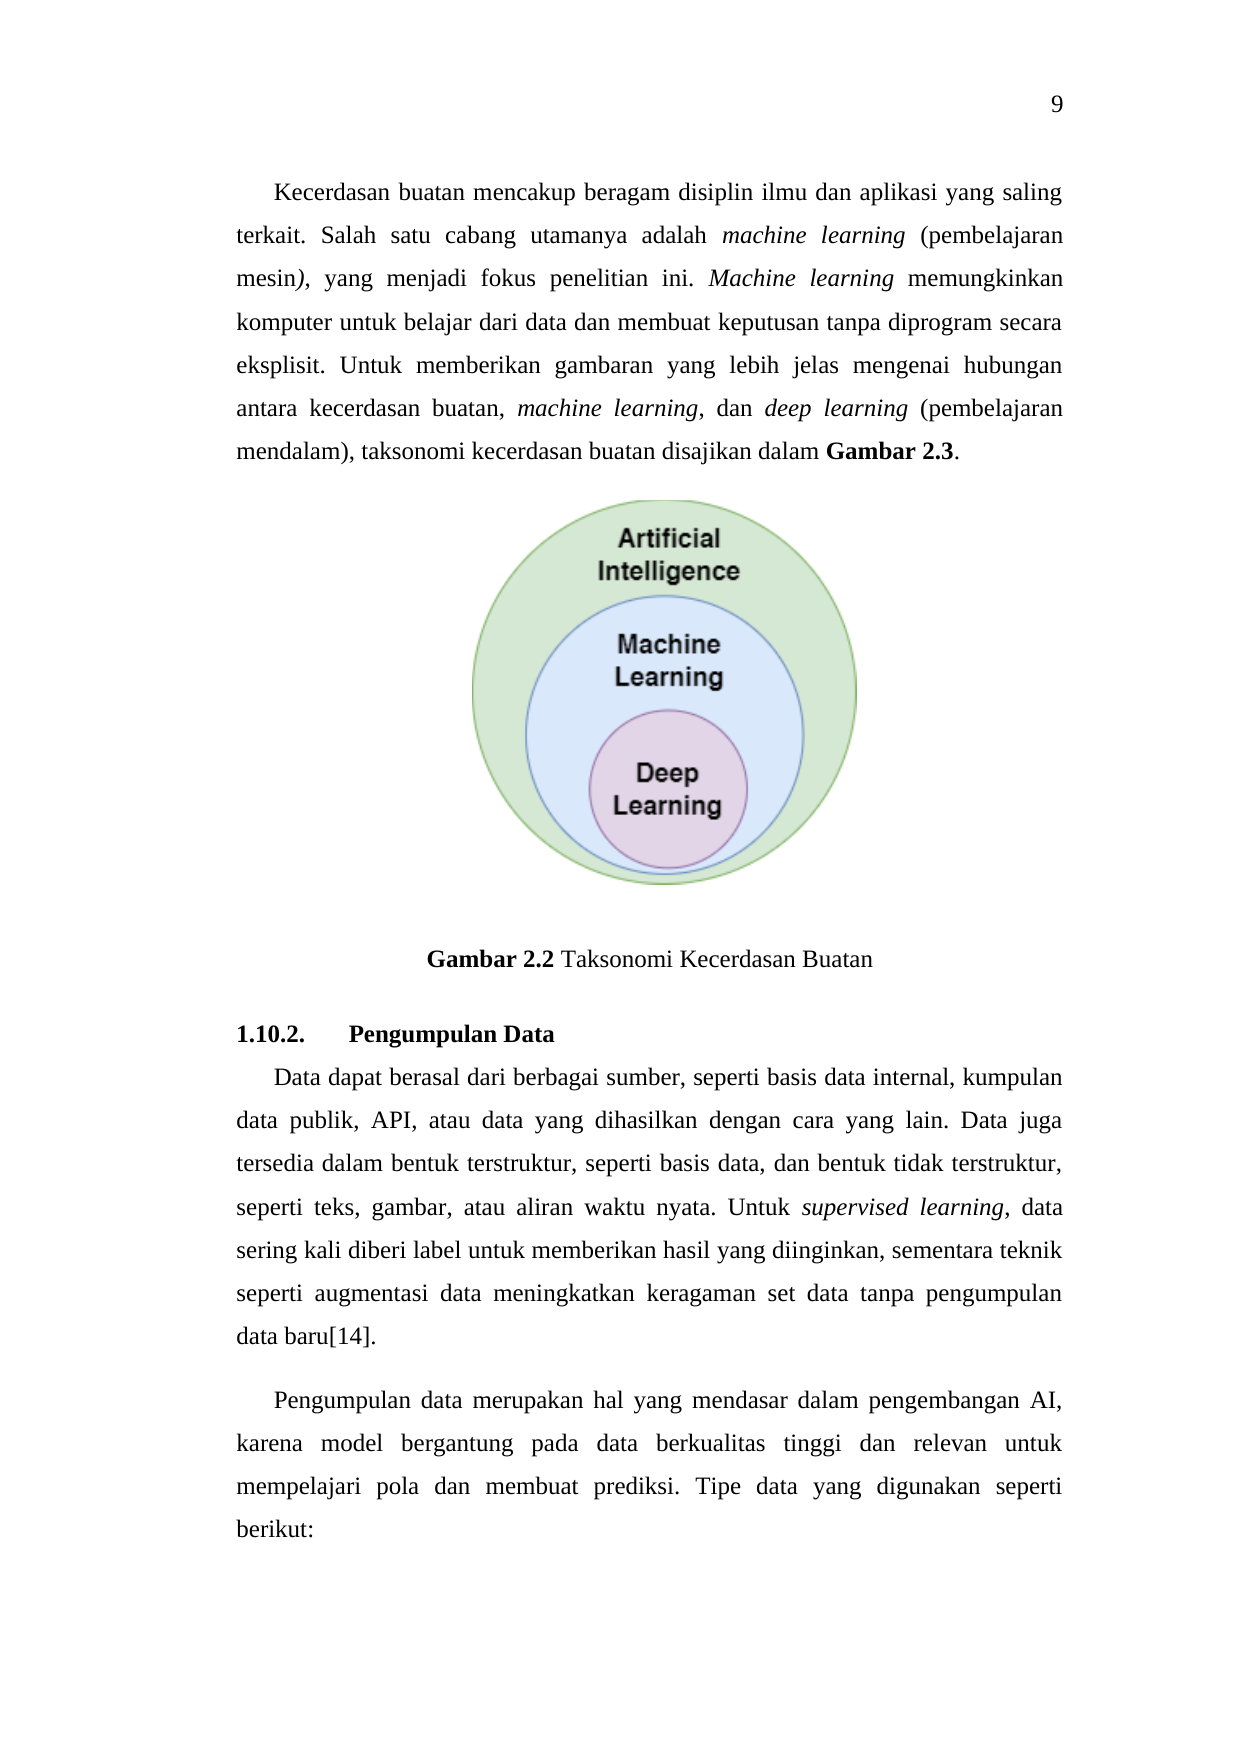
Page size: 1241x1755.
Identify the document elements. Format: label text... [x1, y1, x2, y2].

text Pengumpulan data merupakan hal yang mendasar dalam pengembangan AI, karena model bergantung pada data berkualitas tinggi dan relevan untuk mempelajari pola dan membuat prediksi. Tipe data yang digunakan seperti berikut: [236, 1385, 1063, 1543]
text Kecerdasan buatan mencakup beragam disiplin ilmu dan aplikasi yang saling terkait. Salah satu cabang utamanya adalah machine learning (pembelajaran mesin), yang menjadi fokus penelitian ini. Machine learning memungkinkan komputer untuk belajar dari data dan membuat keputusan tanpa diprogram secara eksplisit. Untuk memberikan gambaran yang lebih jelas mengenai hubungan antara kecerdasan buatan, machine learning, dan deep learning (pembelajaran mendalam), taksonomi kecerdasan buatan disajikan dalam Gambar 2.3. [236, 177, 1063, 465]
text Gambar 2.2 Taksonomi Kecerdasan Buatan [236, 944, 1063, 973]
subtitle Pengumpulan Data [236, 1019, 1063, 1048]
text Data dapat berasal dari berbagai sumber, seperti basis data internal, kumpulan data publik, API, atau data yang dihasilkan dengan cara yang lain. Data juga tersedia dalam bentuk terstruktur, seperti basis data, dan bentuk tidak terstruktur, seperti teks, gambar, atau aliran waktu nyata. Untuk supervised learning, data sering kali diberi label untuk memberikan hasil yang diinginkan, sementara teknik seperti augmentasi data meningkatkan keragaman set data tanpa pengumpulan data baru[14]. [236, 1062, 1063, 1350]
